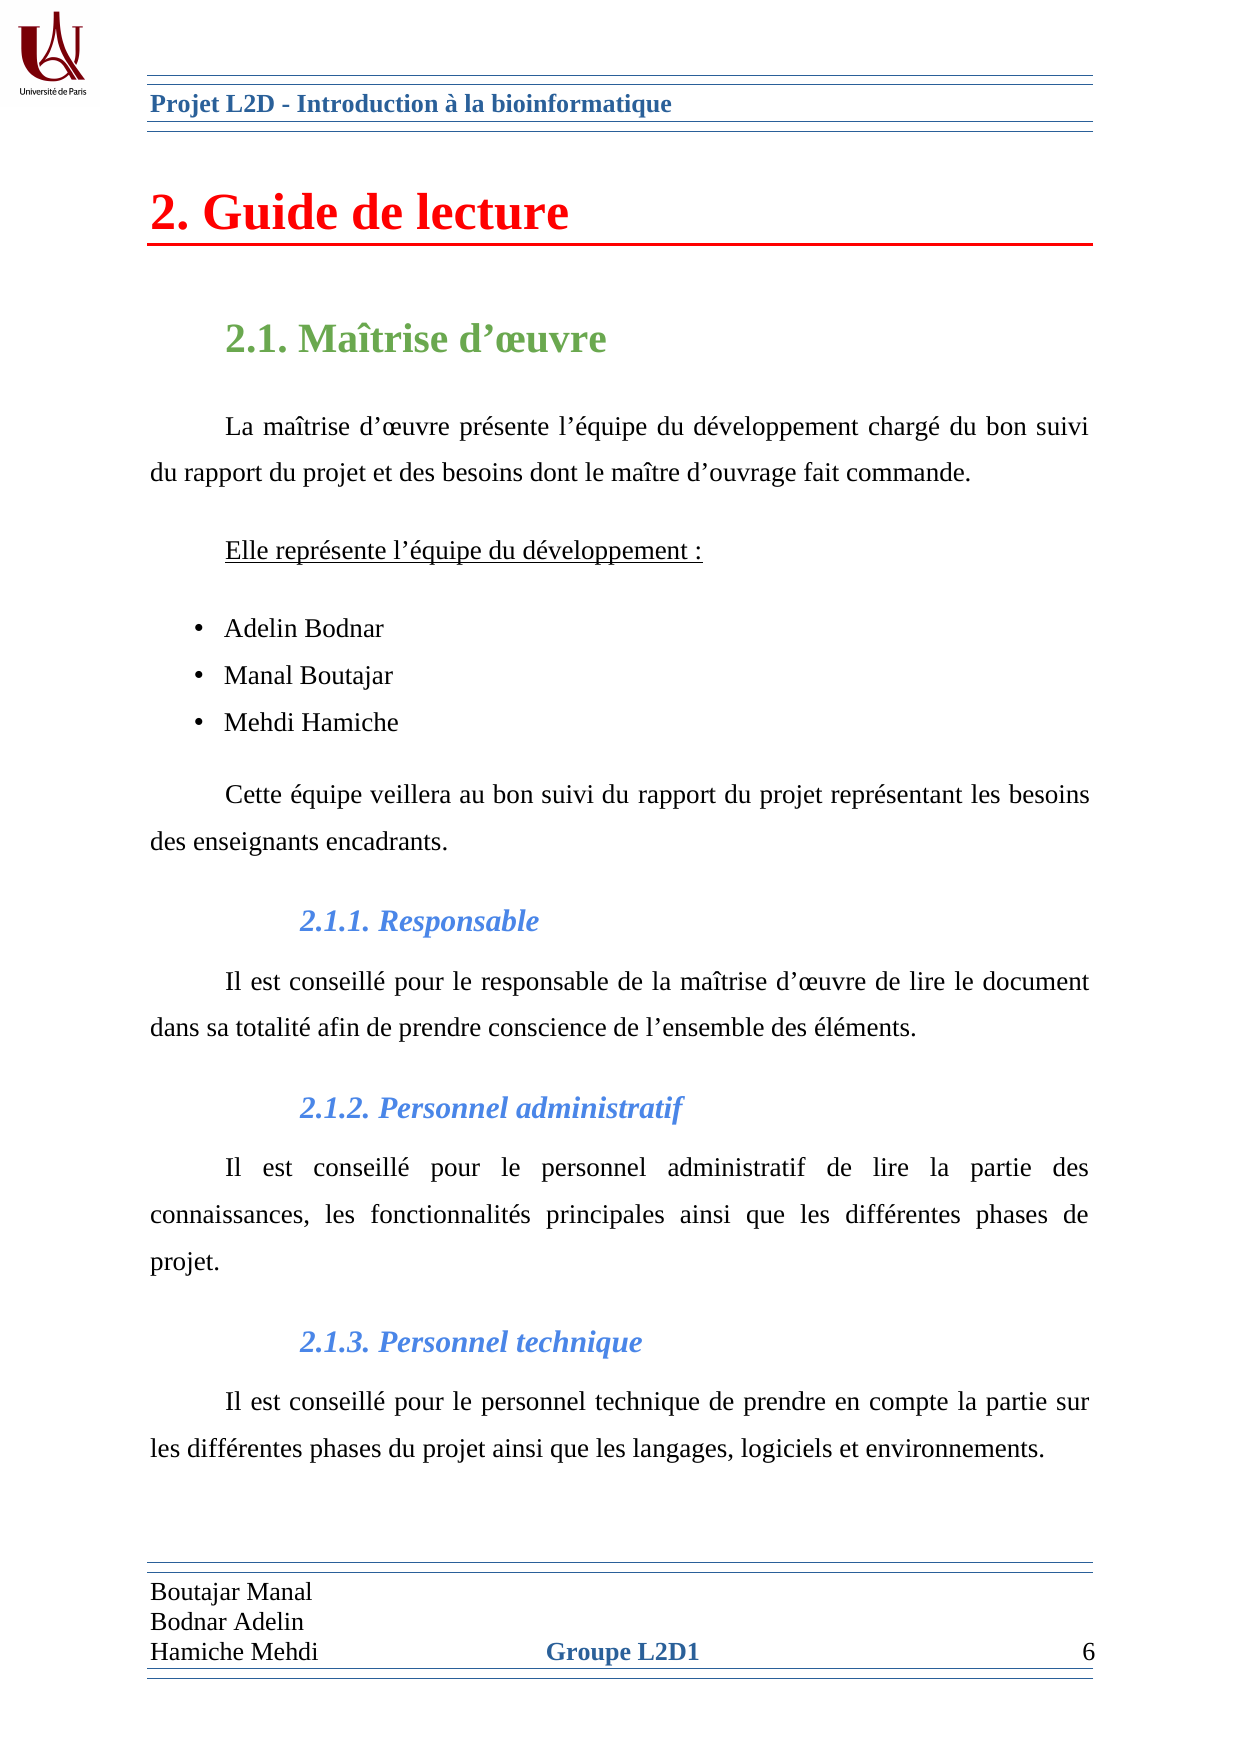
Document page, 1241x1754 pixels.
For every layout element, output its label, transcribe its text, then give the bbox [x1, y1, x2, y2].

subtitle 2.1.1. Responsable [225, 903, 1090, 938]
text Il est conseillé pour le personnel technique de prendre en compte la partie sur les différentes phases du projet ainsi que les langages, logiciels et environnements. [150, 1385, 1090, 1463]
subtitle 2. Guide de lecture [147, 178, 1093, 243]
list Manal Boutajar [194, 659, 1090, 691]
subtitle 2.1.3. Personnel technique [225, 1323, 1090, 1359]
text Elle représente l’équipe du développement : [150, 534, 1090, 566]
text La maîtrise d’œuvre présente l’équipe du développement chargé du bon suivi du rapport du projet et des besoins dont le maître d’ouvrage fait commande. [150, 410, 1090, 488]
text Cette équipe veillera au bon suivi du rapport du projet représentant les besoins des enseignants encadrants. [150, 778, 1090, 856]
text Il est conseillé pour le personnel administratif de lire la partie des connaissances, les fonctionnalités principales ainsi que les différentes phases de projet. [150, 1152, 1090, 1276]
picture [0, 0, 101, 107]
text Il est conseillé pour le responsable de la maîtrise d’œuvre de lire le document dans sa totalité afin de prendre conscience de l’ensemble des éléments. [150, 965, 1090, 1043]
subtitle 2.1. Maîtrise d’œuvre [150, 313, 1090, 361]
list Adelin Bodnar [194, 612, 1090, 644]
subtitle 2.1.2. Personnel administratif [225, 1089, 1090, 1125]
list Mehdi Hamiche [194, 706, 1090, 737]
